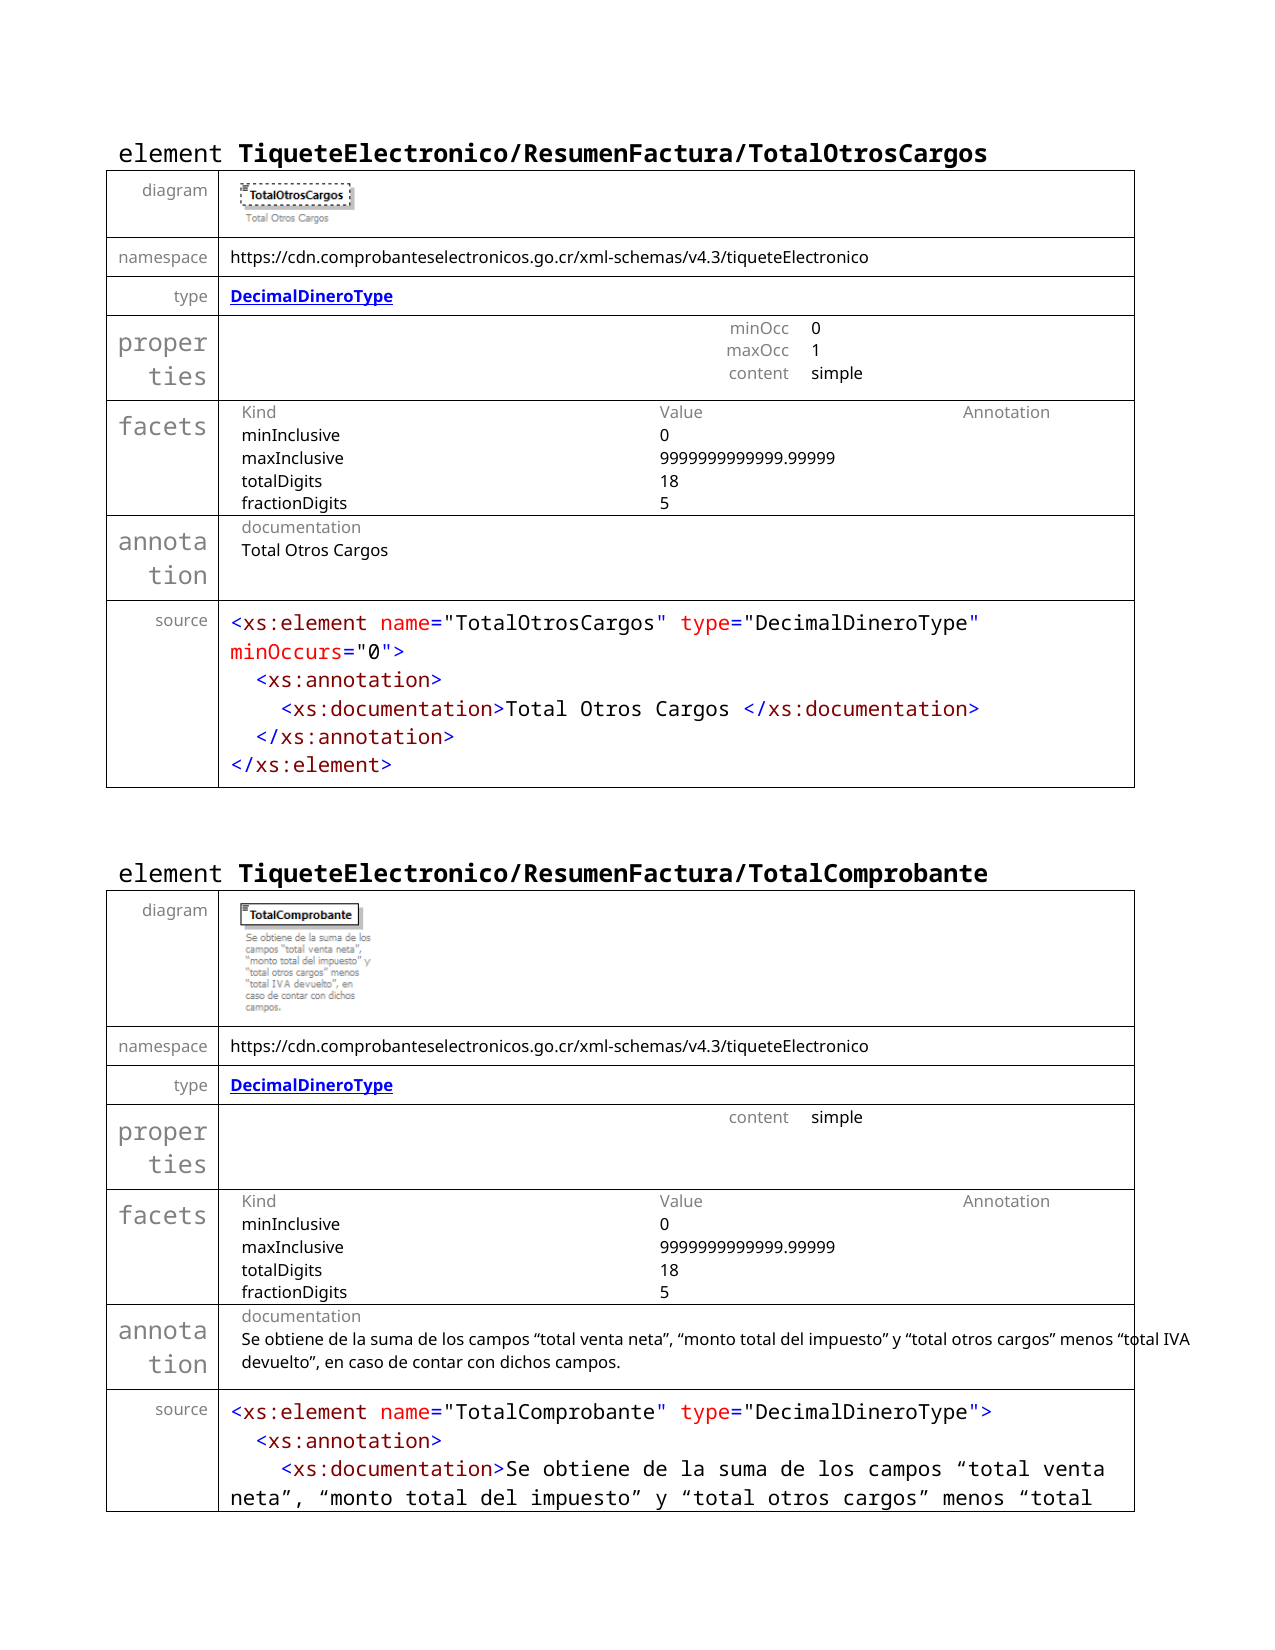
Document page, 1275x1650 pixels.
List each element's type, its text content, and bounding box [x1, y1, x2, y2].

picture [230, 899, 381, 1018]
table_header Kind [230, 1190, 648, 1213]
table_cell [219, 1105, 1134, 1189]
table_header Annotation [952, 401, 1134, 424]
table_header Value [648, 401, 952, 424]
table_header [219, 171, 1134, 237]
table_cell Total Otros Cargos [230, 539, 1134, 561]
table_cell 0 [648, 1213, 952, 1236]
table_cell 1 [800, 339, 1134, 362]
table_cell content [230, 362, 800, 384]
table_cell <xs:element name="TotalComprobante" type="DecimalDineroType"> <xs:annotation> <xs:documentation>Se obtiene de la suma de los campos “total venta neta”, “monto total del impuesto” y “total otros cargos” menos “total [219, 1390, 1134, 1511]
table_cell [219, 1305, 1134, 1388]
table_cell 9999999999999.99999 [648, 447, 952, 469]
table_cell annotation [107, 1305, 218, 1388]
table_cell minInclusive [230, 424, 648, 447]
table_cell namespace [107, 238, 218, 276]
table_cell 5 [648, 1281, 952, 1304]
table_cell source [107, 601, 218, 787]
table_cell Se obtiene de la suma de los campos “total venta neta”, “monto total del impuesto” y “total otros cargos” menos “total IVA devuelto”, en caso de contar con dichos campos. [230, 1328, 1134, 1373]
table_cell fractionDigits [230, 1281, 648, 1304]
table_cell [952, 1236, 1134, 1258]
table_cell type [107, 277, 218, 315]
table_header diagram [107, 171, 218, 237]
table_cell https://cdn.comprobanteselectronicos.go.cr/xml-schemas/v4.3/tiqueteElectronico [219, 238, 1134, 276]
table_cell 18 [648, 469, 952, 492]
table_cell [952, 1213, 1134, 1236]
table_cell [219, 516, 1134, 599]
table_cell maxInclusive [230, 1236, 648, 1258]
table_cell facets [107, 401, 218, 515]
table_cell namespace [107, 1027, 218, 1065]
table_header diagram [107, 891, 218, 1026]
table_header simple [800, 1105, 1134, 1128]
table_header 0 [800, 316, 1134, 339]
table_cell DecimalDineroType [219, 1066, 1134, 1104]
table_cell [952, 1258, 1134, 1281]
table_cell [219, 401, 230, 515]
table_header minOcc [230, 316, 800, 339]
table_cell totalDigits [230, 1258, 648, 1281]
table_header Value [648, 1190, 952, 1213]
table_header documentation [230, 516, 1134, 538]
table_cell 5 [648, 492, 952, 515]
table_cell [219, 1190, 230, 1304]
table_cell minInclusive [230, 1213, 648, 1236]
table_header content [230, 1105, 800, 1128]
table_cell [952, 424, 1134, 447]
table_cell type [107, 1066, 218, 1104]
table_header documentation [230, 1305, 1134, 1327]
table_cell [952, 469, 1134, 492]
table_cell source [107, 1390, 218, 1511]
table_header Kind [230, 401, 648, 424]
table_cell fractionDigits [230, 492, 648, 515]
table_cell DecimalDineroType [219, 277, 1134, 315]
table_cell totalDigits [230, 469, 648, 492]
table_cell maxOcc [230, 339, 800, 362]
table_cell 18 [648, 1258, 952, 1281]
table_header [219, 891, 1134, 1026]
picture [230, 178, 365, 229]
table_cell annotation [107, 516, 218, 599]
table_cell maxInclusive [230, 447, 648, 469]
table_cell properties [107, 1105, 218, 1189]
table_cell [952, 1281, 1134, 1304]
table_cell facets [107, 1190, 218, 1304]
table_cell simple [800, 362, 1134, 384]
table_cell [219, 316, 1134, 400]
table_header Annotation [952, 1190, 1134, 1213]
text element TiqueteElectronico/ResumenFactura/TotalComprobante [118, 856, 1157, 890]
table_cell 9999999999999.99999 [648, 1236, 952, 1258]
text element TiqueteElectronico/ResumenFactura/TotalOtrosCargos [118, 136, 1157, 170]
table_cell [952, 447, 1134, 469]
table_cell properties [107, 316, 218, 400]
table_cell <xs:element name="TotalOtrosCargos" type="DecimalDineroType" minOccurs="0"> <xs:annotation> <xs:documentation>Total Otros Cargos </xs:documentation> </xs:annotation> </xs:element> [219, 601, 1134, 787]
table_cell 0 [648, 424, 952, 447]
table_cell [952, 492, 1134, 515]
table_cell https://cdn.comprobanteselectronicos.go.cr/xml-schemas/v4.3/tiqueteElectronico [219, 1027, 1134, 1065]
